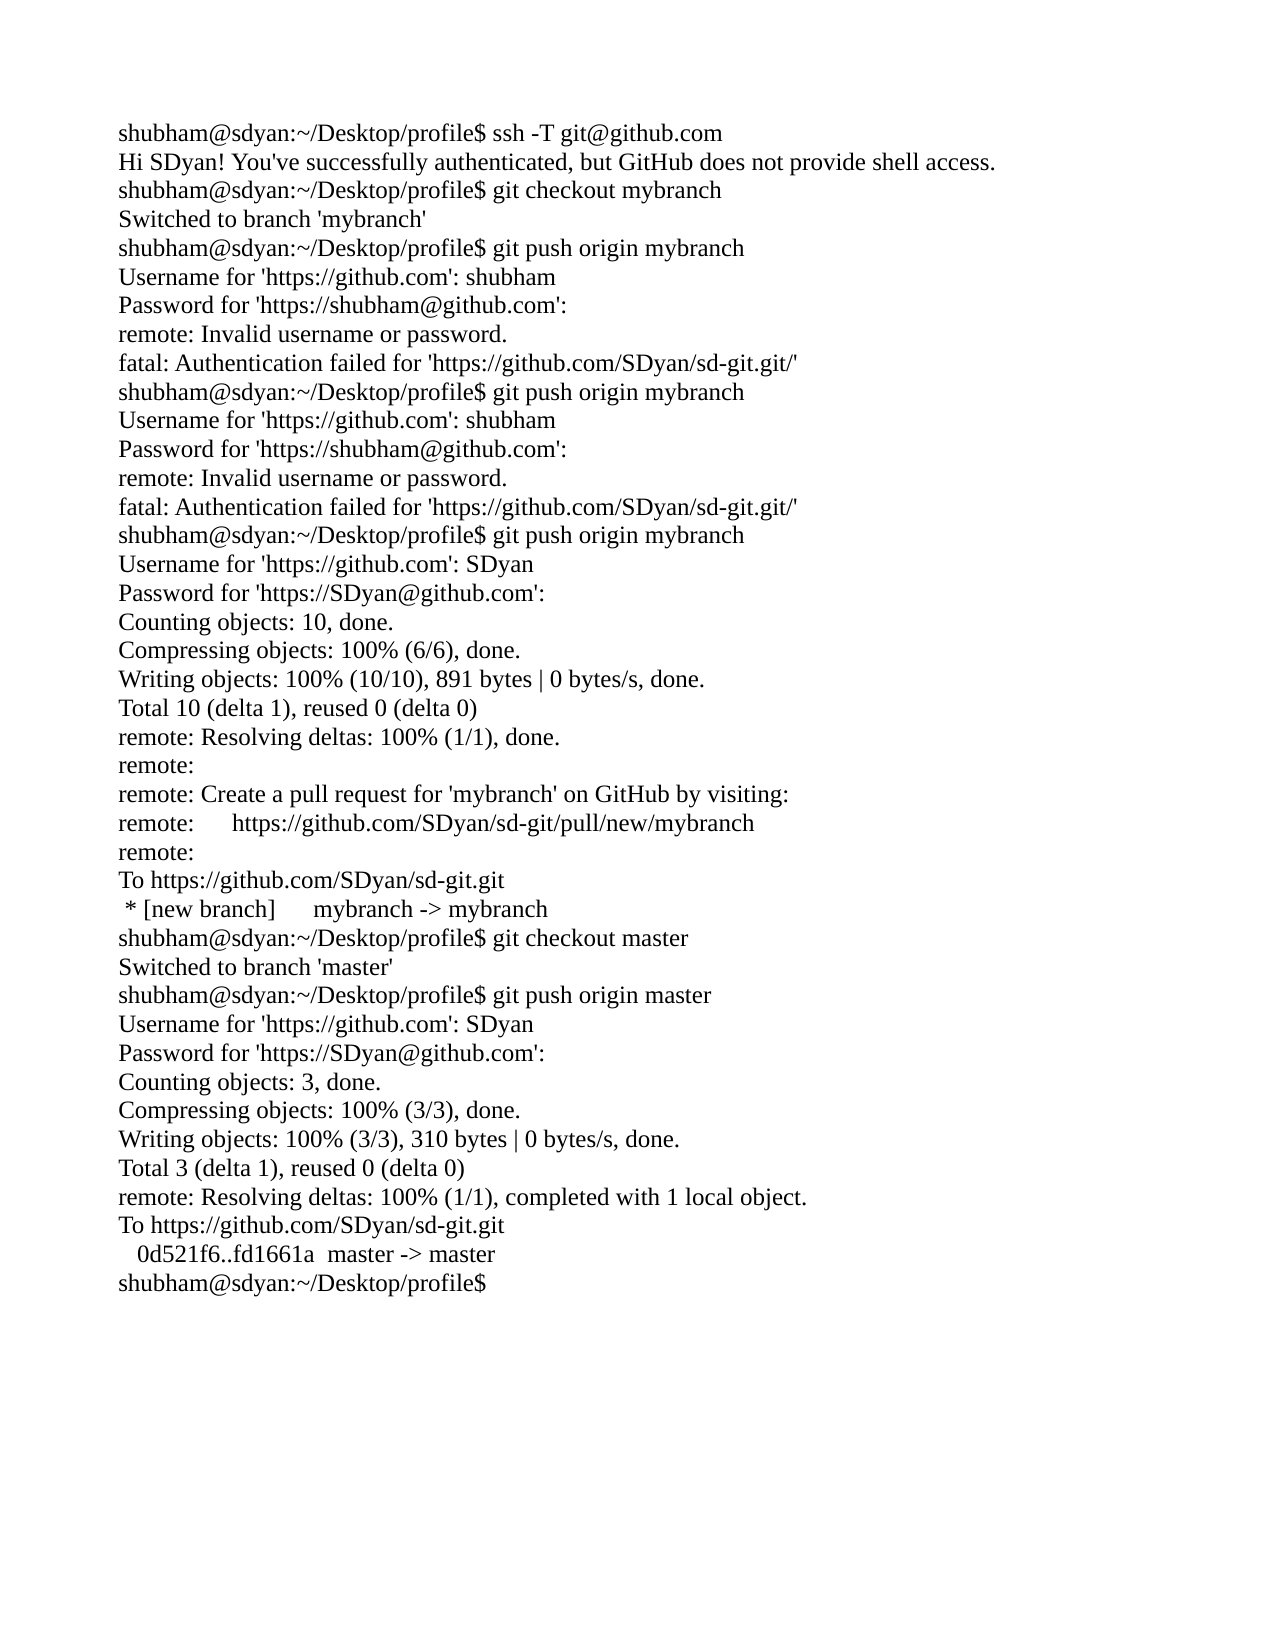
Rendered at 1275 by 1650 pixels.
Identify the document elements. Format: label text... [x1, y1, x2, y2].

text * [new branch] mybranch -> mybranch [118, 894, 1157, 923]
text To https://github.com/SDyan/sd-git.git [118, 1211, 1157, 1239]
text shubham@sdyan:~/Desktop/profile$ git checkout master [118, 923, 1157, 952]
text remote: Resolving deltas: 100% (1/1), completed with 1 local object. [118, 1182, 1157, 1211]
text Compressing objects: 100% (3/3), done. [118, 1096, 1157, 1124]
text Counting objects: 10, done. [118, 607, 1157, 636]
text Writing objects: 100% (3/3), 310 bytes | 0 bytes/s, done. [118, 1124, 1157, 1153]
text shubham@sdyan:~/Desktop/profile$ git push origin mybranch [118, 233, 1157, 262]
text 0d521f6..fd1661a master -> master [118, 1239, 1157, 1268]
text Counting objects: 3, done. [118, 1067, 1157, 1096]
text Writing objects: 100% (10/10), 891 bytes | 0 bytes/s, done. [118, 664, 1157, 693]
text remote: https://github.com/SDyan/sd-git/pull/new/mybranch [118, 808, 1157, 837]
text Password for 'https://shubham@github.com': [118, 291, 1157, 319]
text shubham@sdyan:~/Desktop/profile$ git push origin mybranch [118, 377, 1157, 406]
text Username for 'https://github.com': SDyan [118, 1009, 1157, 1038]
text Username for 'https://github.com': shubham [118, 262, 1157, 291]
text Password for 'https://shubham@github.com': [118, 434, 1157, 463]
text Switched to branch 'mybranch' [118, 204, 1157, 233]
text fatal: Authentication failed for 'https://github.com/SDyan/sd-git.git/' [118, 492, 1157, 521]
text To https://github.com/SDyan/sd-git.git [118, 866, 1157, 894]
text remote: Invalid username or password. [118, 463, 1157, 492]
text remote: Create a pull request for 'mybranch' on GitHub by visiting: [118, 779, 1157, 808]
text shubham@sdyan:~/Desktop/profile$ git push origin mybranch [118, 521, 1157, 549]
text fatal: Authentication failed for 'https://github.com/SDyan/sd-git.git/' [118, 348, 1157, 377]
text Compressing objects: 100% (6/6), done. [118, 636, 1157, 664]
text Hi SDyan! You've successfully authenticated, but GitHub does not provide shell access. [118, 147, 1157, 176]
text Password for 'https://SDyan@github.com': [118, 1038, 1157, 1067]
text remote: [118, 837, 1157, 866]
text Total 3 (delta 1), reused 0 (delta 0) [118, 1153, 1157, 1182]
text shubham@sdyan:~/Desktop/profile$ ssh -T git@github.com [118, 118, 1157, 147]
text Switched to branch 'master' [118, 952, 1157, 981]
text Password for 'https://SDyan@github.com': [118, 578, 1157, 607]
text shubham@sdyan:~/Desktop/profile$ [118, 1268, 1157, 1297]
text Total 10 (delta 1), reused 0 (delta 0) [118, 693, 1157, 722]
text shubham@sdyan:~/Desktop/profile$ git push origin master [118, 981, 1157, 1009]
text Username for 'https://github.com': shubham [118, 406, 1157, 434]
text Username for 'https://github.com': SDyan [118, 549, 1157, 578]
text shubham@sdyan:~/Desktop/profile$ git checkout mybranch [118, 176, 1157, 204]
text remote: Invalid username or password. [118, 319, 1157, 348]
text remote: [118, 751, 1157, 779]
text remote: Resolving deltas: 100% (1/1), done. [118, 722, 1157, 751]
